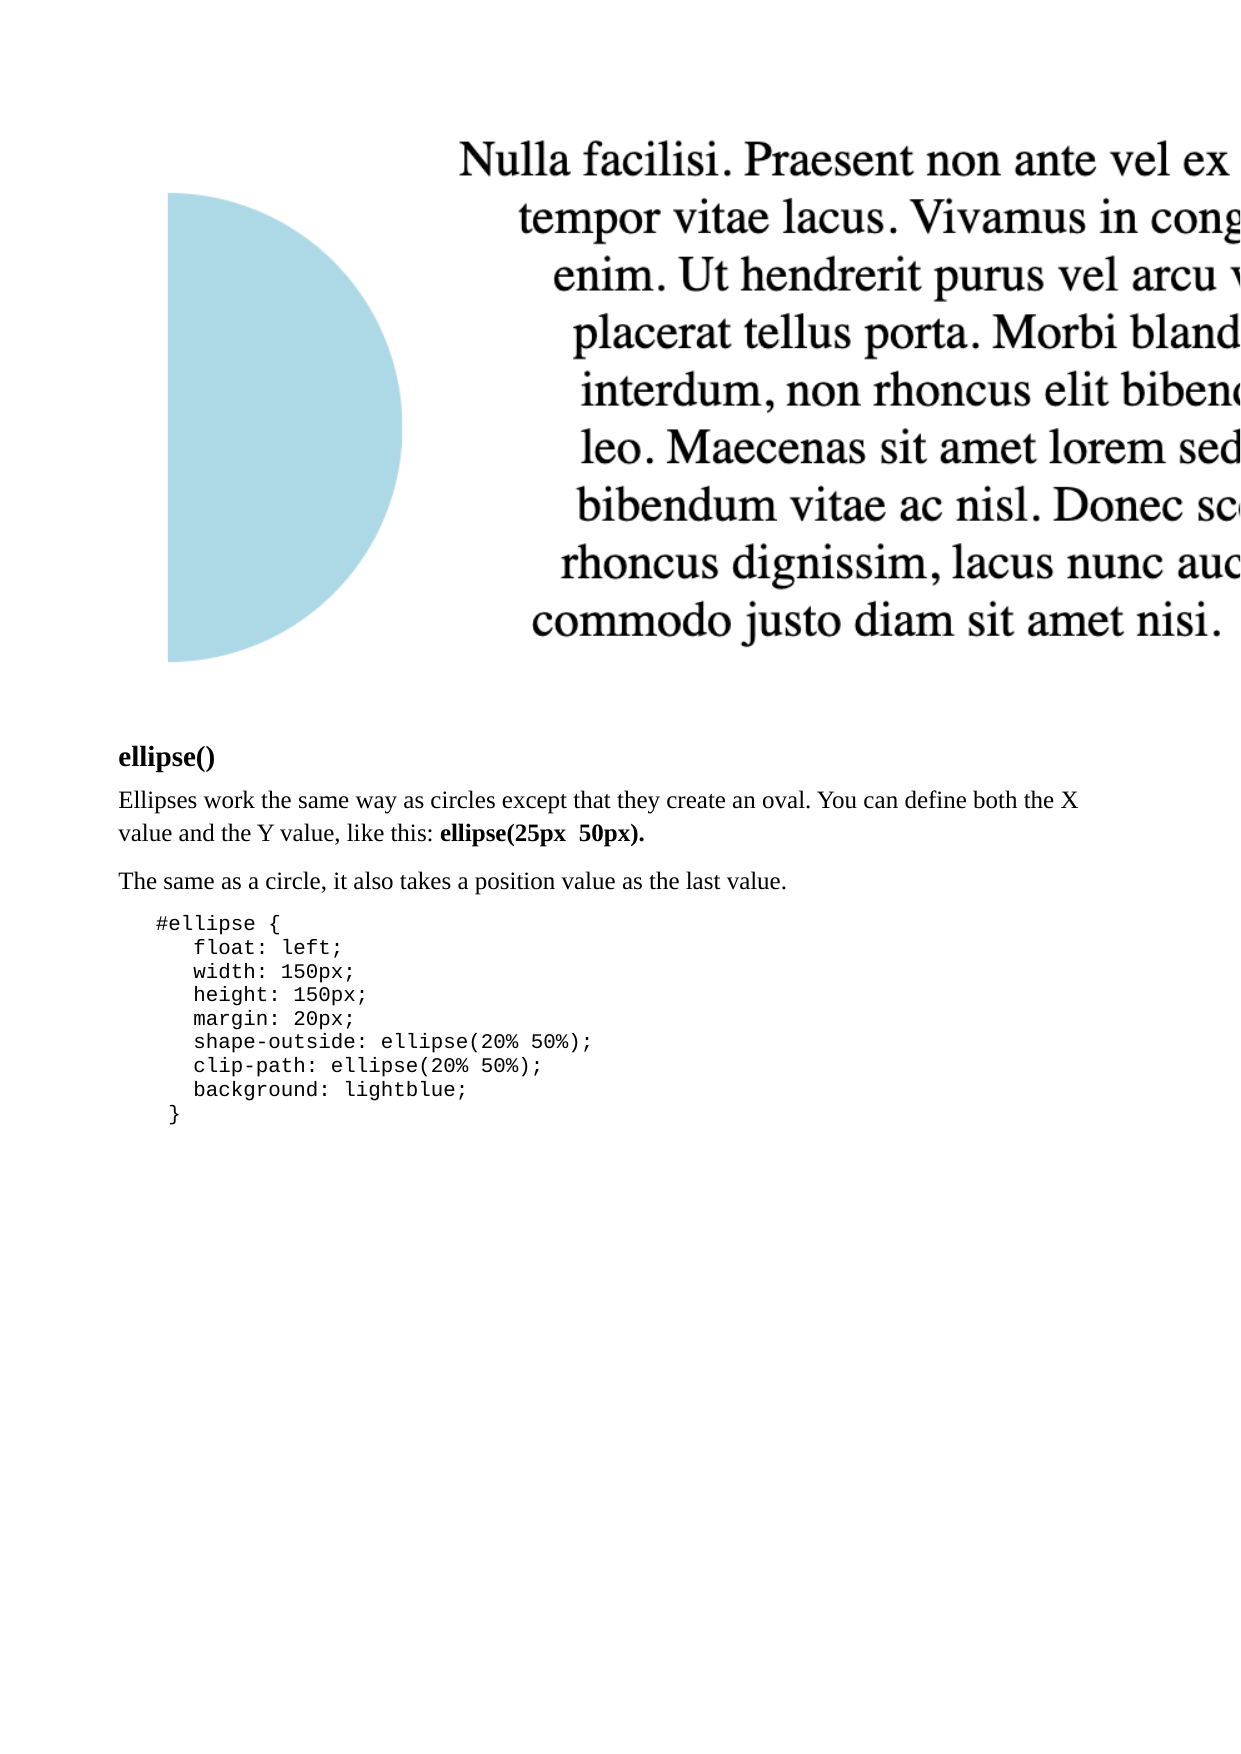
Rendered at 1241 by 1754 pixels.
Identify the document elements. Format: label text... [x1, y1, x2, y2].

text width: 150px; [118, 961, 1122, 984]
text } [118, 1102, 1122, 1126]
text margin: 20px; [118, 1008, 1122, 1032]
text #ellipse { [118, 913, 1122, 937]
text clip-path: ellipse(20% 50%); [118, 1055, 1122, 1079]
text background: lightblue; [118, 1079, 1122, 1102]
text height: 150px; [118, 984, 1122, 1008]
text Ellipses work the same way as circles except that they create an oval. You can define both the X value and the Y value, like this: ellipse(25px 50px). [118, 785, 1122, 847]
text float: left; [118, 937, 1122, 961]
picture [118, 118, 1241, 706]
text The same as a circle, it also takes a position value as the last value. [118, 866, 1122, 894]
subtitle ellipse() [118, 739, 1122, 773]
text shape-outside: ellipse(20% 50%); [118, 1032, 1122, 1055]
